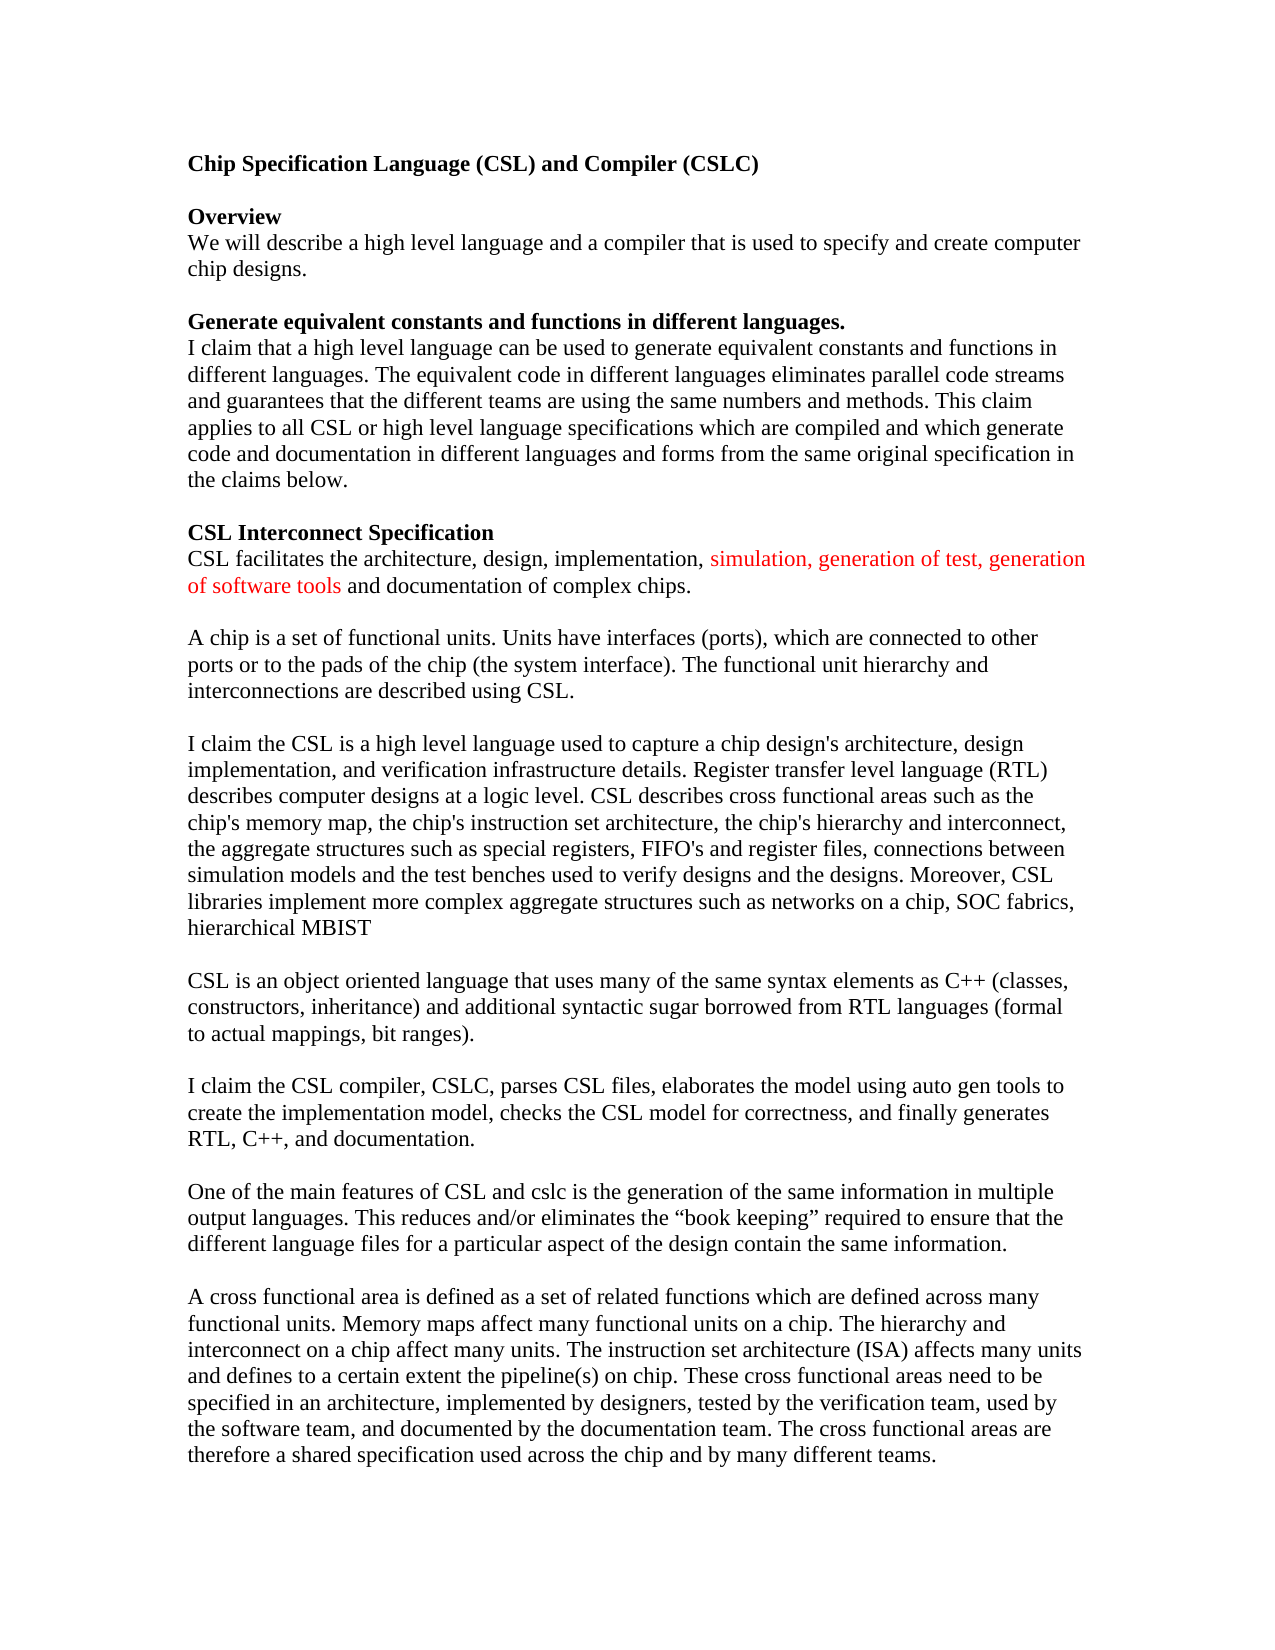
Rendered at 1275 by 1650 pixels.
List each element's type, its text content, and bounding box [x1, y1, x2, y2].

text CSL Interconnect Specification [187, 519, 1087, 545]
text I claim the CSL compiler, CSLC, parses CSL files, elaborates the model using auto gen tools to create the implementation model, checks the CSL model for correctness, and finally generates RTL, C++, and documentation. [187, 1072, 1087, 1151]
text Chip Specification Language (CSL) and Compiler (CSLC) [187, 150, 1087, 176]
text I claim that a high level language can be used to generate equivalent constants and functions in different languages. The equivalent code in different languages eliminates parallel code streams and guarantees that the different teams are using the same numbers and methods. This claim applies to all CSL or high level language specifications which are compiled and which generate code and documentation in different languages and forms from the same original specification in the claims below. [187, 334, 1087, 493]
text A chip is a set of functional units. Units have interfaces (ports), which are connected to other ports or to the pads of the chip (the system interface). The functional unit hierarchy and interconnections are described using CSL. [187, 624, 1087, 703]
text CSL is an object oriented language that uses many of the same syntax elements as C++ (classes, constructors, inheritance) and additional syntactic sugar borrowed from RTL languages (formal to actual mappings, bit ranges). [187, 967, 1087, 1046]
text Generate equivalent constants and functions in different languages. [187, 308, 1087, 334]
text Overview [187, 203, 1087, 229]
text I claim the CSL is a high level language used to capture a chip design's architecture, design implementation, and verification infrastructure details. Register transfer level language (RTL) describes computer designs at a logic level. CSL describes cross functional areas such as the chip's memory map, the chip's instruction set architecture, the chip's hierarchy and interconnect, the aggregate structures such as special registers, FIFO's and register files, connections between simulation models and the test benches used to verify designs and the designs. Moreover, CSL libraries implement more complex aggregate structures such as networks on a chip, SOC fabrics, hierarchical MBIST [187, 730, 1087, 941]
text CSL facilitates the architecture, design, implementation, simulation, generation of test, generation of software tools and documentation of complex chips. [187, 545, 1087, 598]
text We will describe a high level language and a compiler that is used to specify and create computer chip designs. [187, 229, 1087, 282]
text A cross functional area is defined as a set of related functions which are defined across many functional units. Memory maps affect many functional units on a chip. The hierarchy and interconnect on a chip affect many units. The instruction set architecture (ISA) affects many units and defines to a certain extent the pipeline(s) on chip. These cross functional areas need to be specified in an architecture, implemented by designers, tested by the verification team, used by the software team, and documented by the documentation team. The cross functional areas are therefore a shared specification used across the chip and by many different teams. [187, 1283, 1087, 1468]
text One of the main features of CSL and cslc is the generation of the same information in multiple output languages. This reduces and/or eliminates the “book keeping” required to ensure that the different language files for a particular aspect of the design contain the same information. [187, 1178, 1087, 1257]
